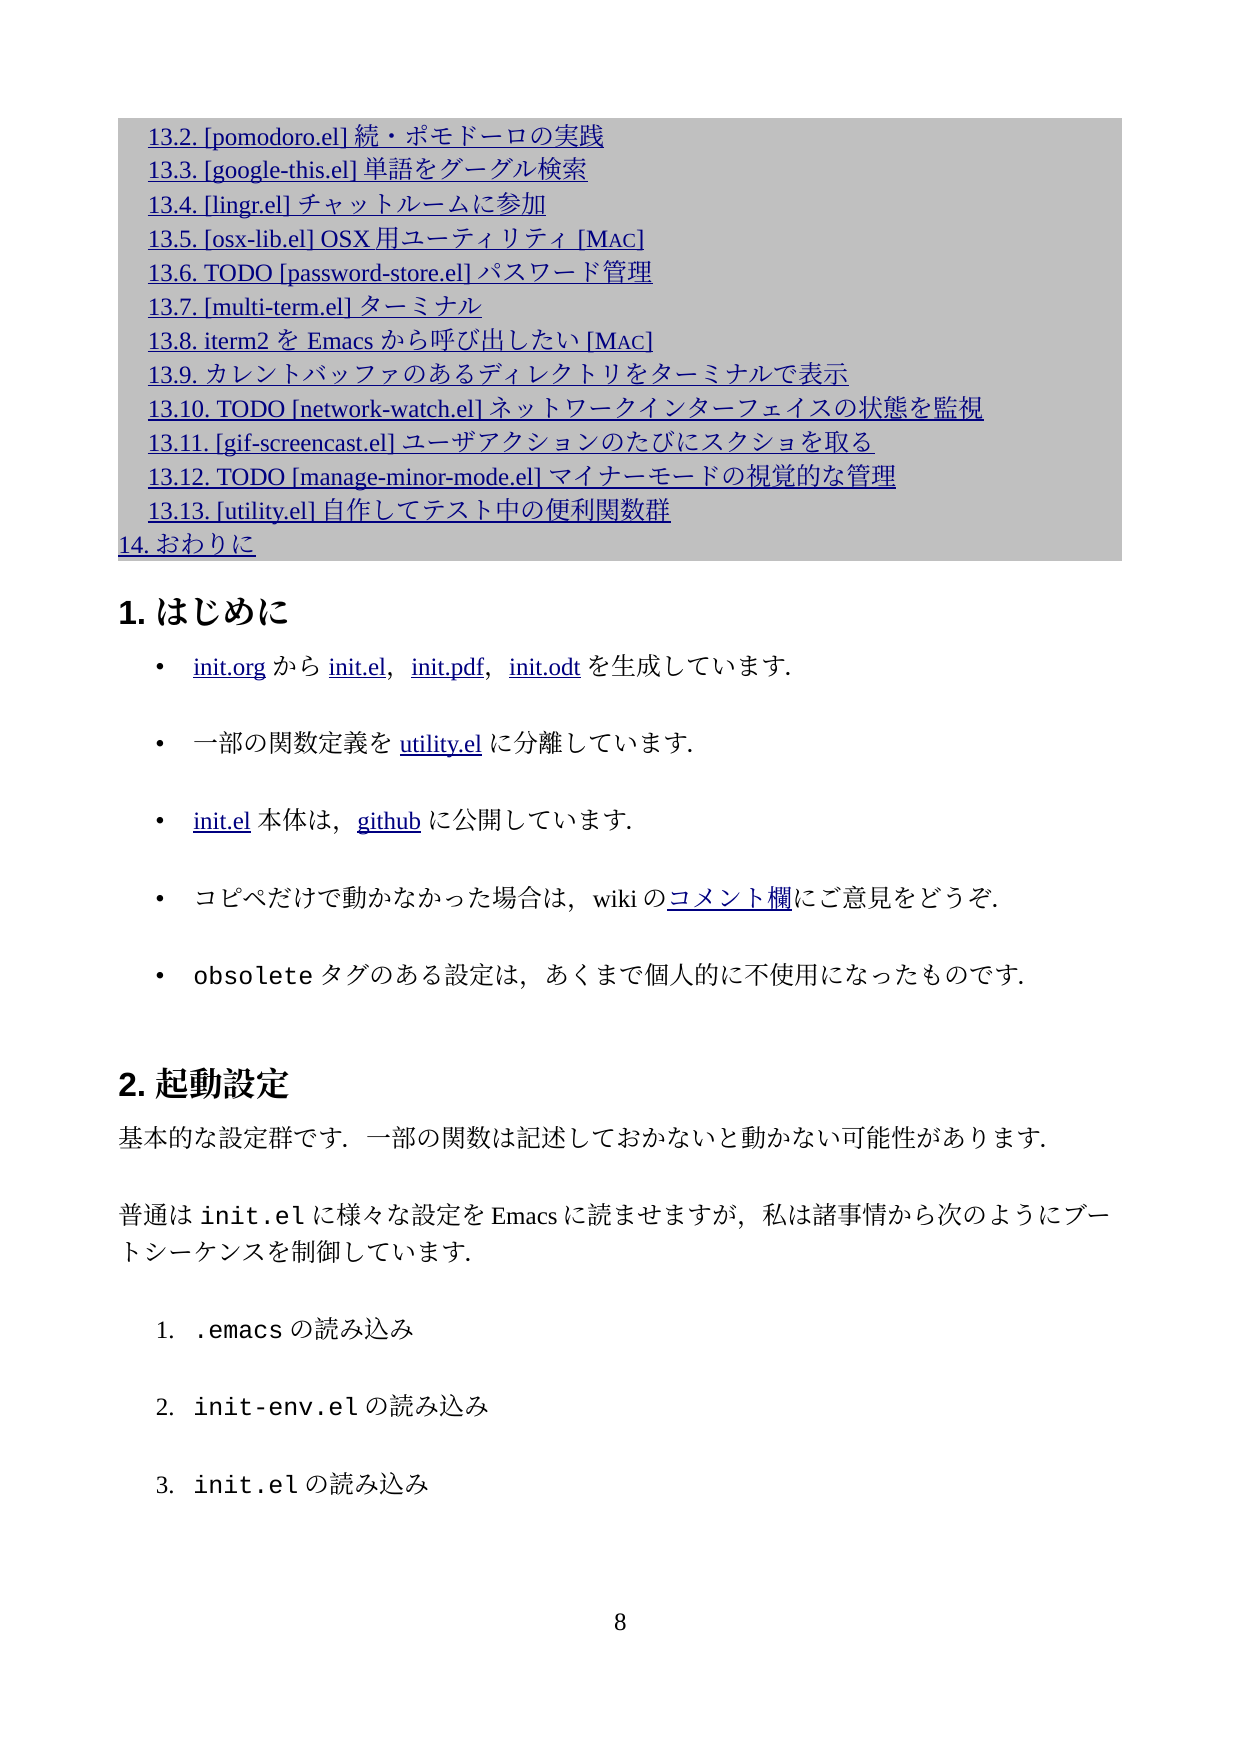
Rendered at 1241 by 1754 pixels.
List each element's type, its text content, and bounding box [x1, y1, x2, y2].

text 13.3. [google-this.el] 単語をグーグル検索 [148, 152, 1122, 186]
text 13.12. TODO [manage-minor-mode.el] マイナーモードの視覚的な管理 [148, 459, 1122, 493]
text 13.4. [lingr.el] チャットルームに参加 [148, 186, 1122, 220]
list コピペだけで動かなかった場合は，wikiのコメント欄にご意見をどうぞ． [156, 878, 1122, 943]
text 13.7. [multi-term.el] ターミナル [148, 288, 1122, 322]
subtitle はじめに [118, 586, 1122, 634]
list 一部の関数定義を utility.el に分離しています． [156, 724, 1122, 788]
text 13.10. TODO [network-watch.el] ネットワークインターフェイスの状態を監視 [148, 391, 1122, 425]
list obsolete タグのある設定は，あくまで個人的に不使用になったものです． [156, 956, 1122, 1021]
text 14. おわりに [118, 527, 1122, 561]
text 13.2. [pomodoro.el] 続・ポモドーロの実践 [148, 118, 1122, 152]
text 13.11. [gif-screencast.el] ユーザアクションのたびにスクショを取る [148, 425, 1122, 459]
text 13.6. TODO [password-store.el] パスワード管理 [148, 254, 1122, 288]
text 13.9. カレントバッファのあるディレクトリをターミナルで表示 [148, 357, 1122, 391]
list init.org から init.el，init.pdf，init.odt を生成しています． [156, 647, 1122, 711]
text 13.5. [osx-lib.el] OSX用ユーティリティ [Mac] [148, 220, 1122, 254]
list init.el 本体は，github に公開しています． [156, 801, 1122, 866]
list init.el の読み込み [156, 1464, 1122, 1529]
text 13.8. iterm2 を Emacs から呼び出したい [Mac] [148, 322, 1122, 357]
text 基本的な設定群です．一部の関数は記述しておかないと動かない可能性があります． [118, 1119, 1122, 1183]
list init-env.el の読み込み [156, 1387, 1122, 1452]
list .emacs の読み込み [156, 1309, 1122, 1374]
text 普通は init.el に様々な設定をEmacsに読ませますが，私は諸事情から次のようにブートシーケンスを制御しています． [118, 1196, 1122, 1297]
subtitle 起動設定 [118, 1058, 1122, 1106]
text 13.13. [utility.el] 自作してテスト中の便利関数群 [148, 493, 1122, 527]
